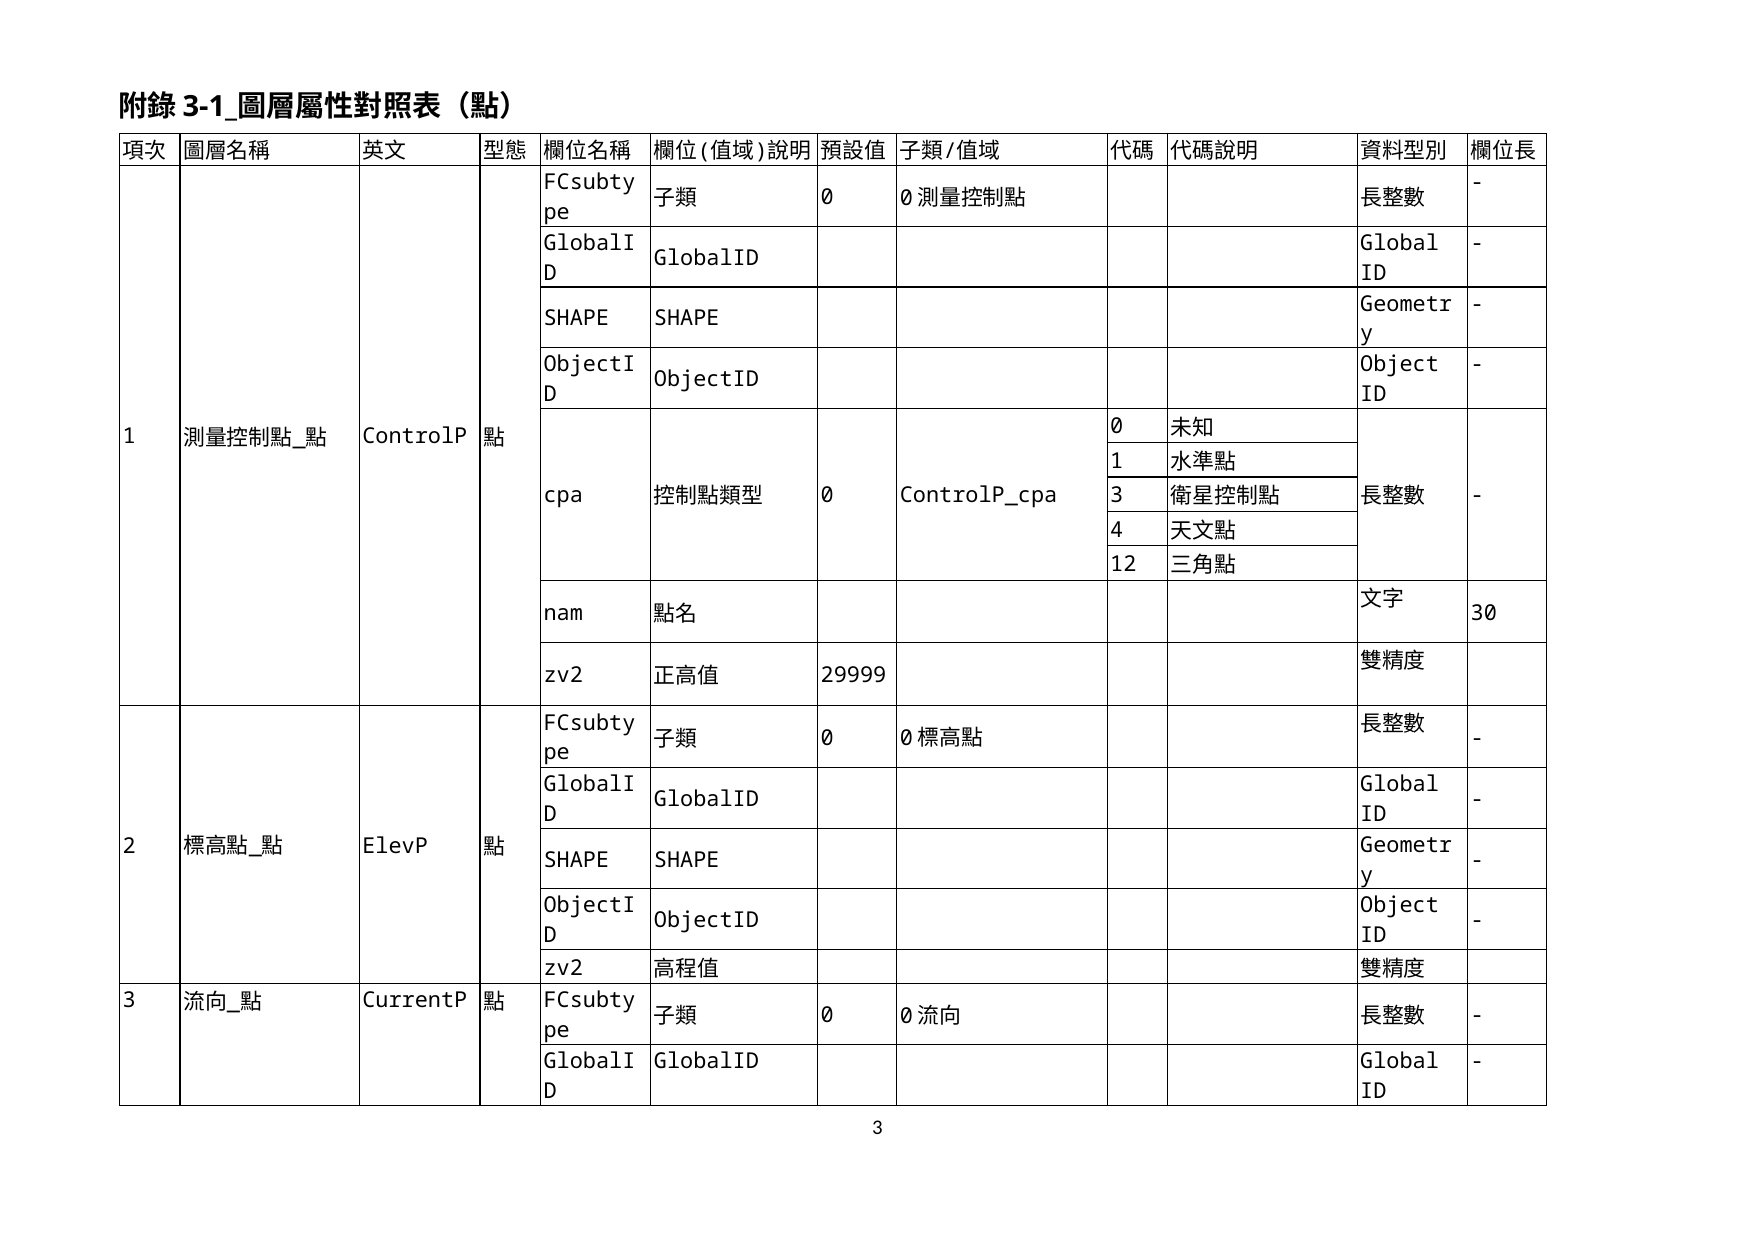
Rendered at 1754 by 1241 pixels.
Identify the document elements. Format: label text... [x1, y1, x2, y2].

table_cell - [1468, 409, 1546, 579]
table_cell [1108, 706, 1167, 767]
table_cell ObjectID [541, 348, 650, 408]
table_cell [818, 348, 896, 408]
table_cell 2 [120, 706, 179, 983]
table_cell SHAPE [541, 288, 650, 347]
table_cell 長整數 [1358, 409, 1467, 579]
table_cell GlobalID [541, 768, 650, 828]
table_cell [897, 829, 1107, 888]
table_cell 正高值 [651, 643, 817, 704]
table_cell FCsubtype [541, 166, 650, 226]
table_cell [1108, 889, 1167, 949]
table_cell 控制點類型 [651, 409, 817, 579]
table_cell 天文點 [1168, 512, 1357, 545]
table_cell ObjectID [651, 348, 817, 408]
table_cell [818, 581, 896, 642]
table_cell Global ID [1358, 227, 1467, 286]
table_cell cpa [541, 409, 650, 579]
table_cell 長整數 [1358, 166, 1467, 226]
table_cell [1168, 348, 1357, 408]
table_header 預設值 [818, 134, 896, 165]
table_cell Geometry [1358, 829, 1467, 888]
table_header 代碼說明 [1168, 134, 1357, 165]
table_cell [1108, 950, 1167, 983]
table_cell 水準點 [1168, 443, 1357, 476]
table_cell nam [541, 581, 650, 642]
table_cell - [1468, 227, 1546, 286]
table_cell 點 [481, 706, 540, 983]
table_cell 4 [1108, 512, 1167, 545]
table_cell [818, 829, 896, 888]
table_cell [1108, 643, 1167, 704]
table_cell [1108, 768, 1167, 828]
table_cell [1108, 829, 1167, 888]
table_cell 0 [1108, 409, 1167, 442]
table_cell [818, 288, 896, 347]
table_cell [897, 643, 1107, 704]
table_cell Object ID [1358, 889, 1467, 949]
table_header 圖層名稱 [181, 134, 359, 165]
table_cell [818, 1045, 896, 1104]
table_cell 測量控制點_點 [181, 166, 359, 704]
table_cell 三角點 [1168, 546, 1357, 579]
table_cell ElevP [360, 706, 479, 983]
table_cell Geometry [1358, 288, 1467, 347]
table_cell 子類 [651, 706, 817, 767]
table_cell [1168, 984, 1357, 1044]
table_cell 雙精度 [1358, 643, 1467, 704]
table_cell 點名 [651, 581, 817, 642]
table_cell [1168, 829, 1357, 888]
table_cell [1168, 1045, 1357, 1104]
table_cell Global ID [1358, 1045, 1467, 1104]
table_cell 0 [818, 706, 896, 767]
table_cell 0 [818, 166, 896, 226]
table_cell 30 [1468, 581, 1546, 642]
table_header 欄位(值域)說明 [651, 134, 817, 165]
table_cell [818, 889, 896, 949]
table_cell - [1468, 166, 1546, 226]
table_cell GlobalID [651, 768, 817, 828]
table_cell 高程值 [651, 950, 817, 983]
table_cell - [1468, 768, 1546, 828]
table_cell GlobalID [651, 1045, 817, 1104]
table_cell Object ID [1358, 348, 1467, 408]
table_cell - [1468, 706, 1546, 767]
table_cell GlobalID [541, 227, 650, 286]
table_cell 點 [481, 166, 540, 704]
table_cell - [1468, 348, 1546, 408]
table_cell [1168, 889, 1357, 949]
table_cell 1 [120, 166, 179, 704]
table_cell 長整數 [1358, 984, 1467, 1044]
table_cell 12 [1108, 546, 1167, 579]
table_cell [1108, 984, 1167, 1044]
table_cell [1168, 643, 1357, 704]
table_cell [897, 768, 1107, 828]
table_cell CurrentP [360, 984, 479, 1104]
table_cell 0 [818, 984, 896, 1044]
table_cell [1468, 643, 1546, 704]
table_header 代碼 [1108, 134, 1167, 165]
table_cell [897, 889, 1107, 949]
table_header 英文 [360, 134, 479, 165]
table_cell Global ID [1358, 768, 1467, 828]
table_cell [1108, 1045, 1167, 1104]
table_cell [1168, 706, 1357, 767]
table_cell 1 [1108, 443, 1167, 476]
table_cell 長整數 [1358, 706, 1467, 767]
table_header 欄位長 [1468, 134, 1546, 165]
table_cell [1468, 950, 1546, 983]
table_cell - [1468, 829, 1546, 888]
table_cell 標高點_點 [181, 706, 359, 983]
table_cell FCsubtype [541, 706, 650, 767]
table_cell GlobalID [541, 1045, 650, 1104]
table_cell [818, 227, 896, 286]
table_header 欄位名稱 [541, 134, 650, 165]
table_cell zv2 [541, 643, 650, 704]
table_cell [897, 348, 1107, 408]
table_cell 未知 [1168, 409, 1357, 442]
table_cell [897, 288, 1107, 347]
table_cell [1108, 581, 1167, 642]
table_cell 子類 [651, 166, 817, 226]
table_cell 29999 [818, 643, 896, 704]
table_cell SHAPE [651, 829, 817, 888]
table_cell zv2 [541, 950, 650, 983]
table_cell 流向_點 [181, 984, 359, 1104]
table_cell ObjectID [541, 889, 650, 949]
table_cell SHAPE [651, 288, 817, 347]
table_header 型態 [481, 134, 540, 165]
table_header 資料型別 [1358, 134, 1467, 165]
table_cell 衛星控制點 [1168, 478, 1357, 511]
table_cell 0測量控制點 [897, 166, 1107, 226]
table_cell [1168, 288, 1357, 347]
table_cell 0 [818, 409, 896, 579]
table_cell ControlP [360, 166, 479, 704]
table_header 子類/值域 [897, 134, 1107, 165]
table_cell 子類 [651, 984, 817, 1044]
table_cell 雙精度 [1358, 950, 1467, 983]
table_cell [1168, 768, 1357, 828]
table_cell 3 [120, 984, 179, 1104]
table_cell SHAPE [541, 829, 650, 888]
table_cell [897, 950, 1107, 983]
table_cell [1108, 166, 1167, 226]
table_cell [818, 950, 896, 983]
table_cell - [1468, 288, 1546, 347]
table_cell [1108, 227, 1167, 286]
table_cell ControlP_cpa [897, 409, 1107, 579]
table_cell FCsubtype [541, 984, 650, 1044]
table_cell [897, 1045, 1107, 1104]
table_cell [1168, 227, 1357, 286]
table_cell ObjectID [651, 889, 817, 949]
table_cell [1108, 288, 1167, 347]
table_cell - [1468, 889, 1546, 949]
table_cell [818, 768, 896, 828]
table_cell 0標高點 [897, 706, 1107, 767]
table_cell GlobalID [651, 227, 817, 286]
table_cell [1108, 348, 1167, 408]
table_header 項次 [120, 134, 179, 165]
table_cell 3 [1108, 478, 1167, 511]
table_cell [1168, 950, 1357, 983]
table_cell [897, 581, 1107, 642]
table_cell - [1468, 984, 1546, 1044]
table_cell [897, 227, 1107, 286]
table_cell [1168, 581, 1357, 642]
table_cell 0流向 [897, 984, 1107, 1044]
table_cell - [1468, 1045, 1546, 1104]
table_cell 文字 [1358, 581, 1467, 642]
table_cell 點 [481, 984, 540, 1104]
table_cell [1168, 166, 1357, 226]
subtitle 附錄3-1_圖層屬性對照表（點） [118, 82, 1636, 125]
